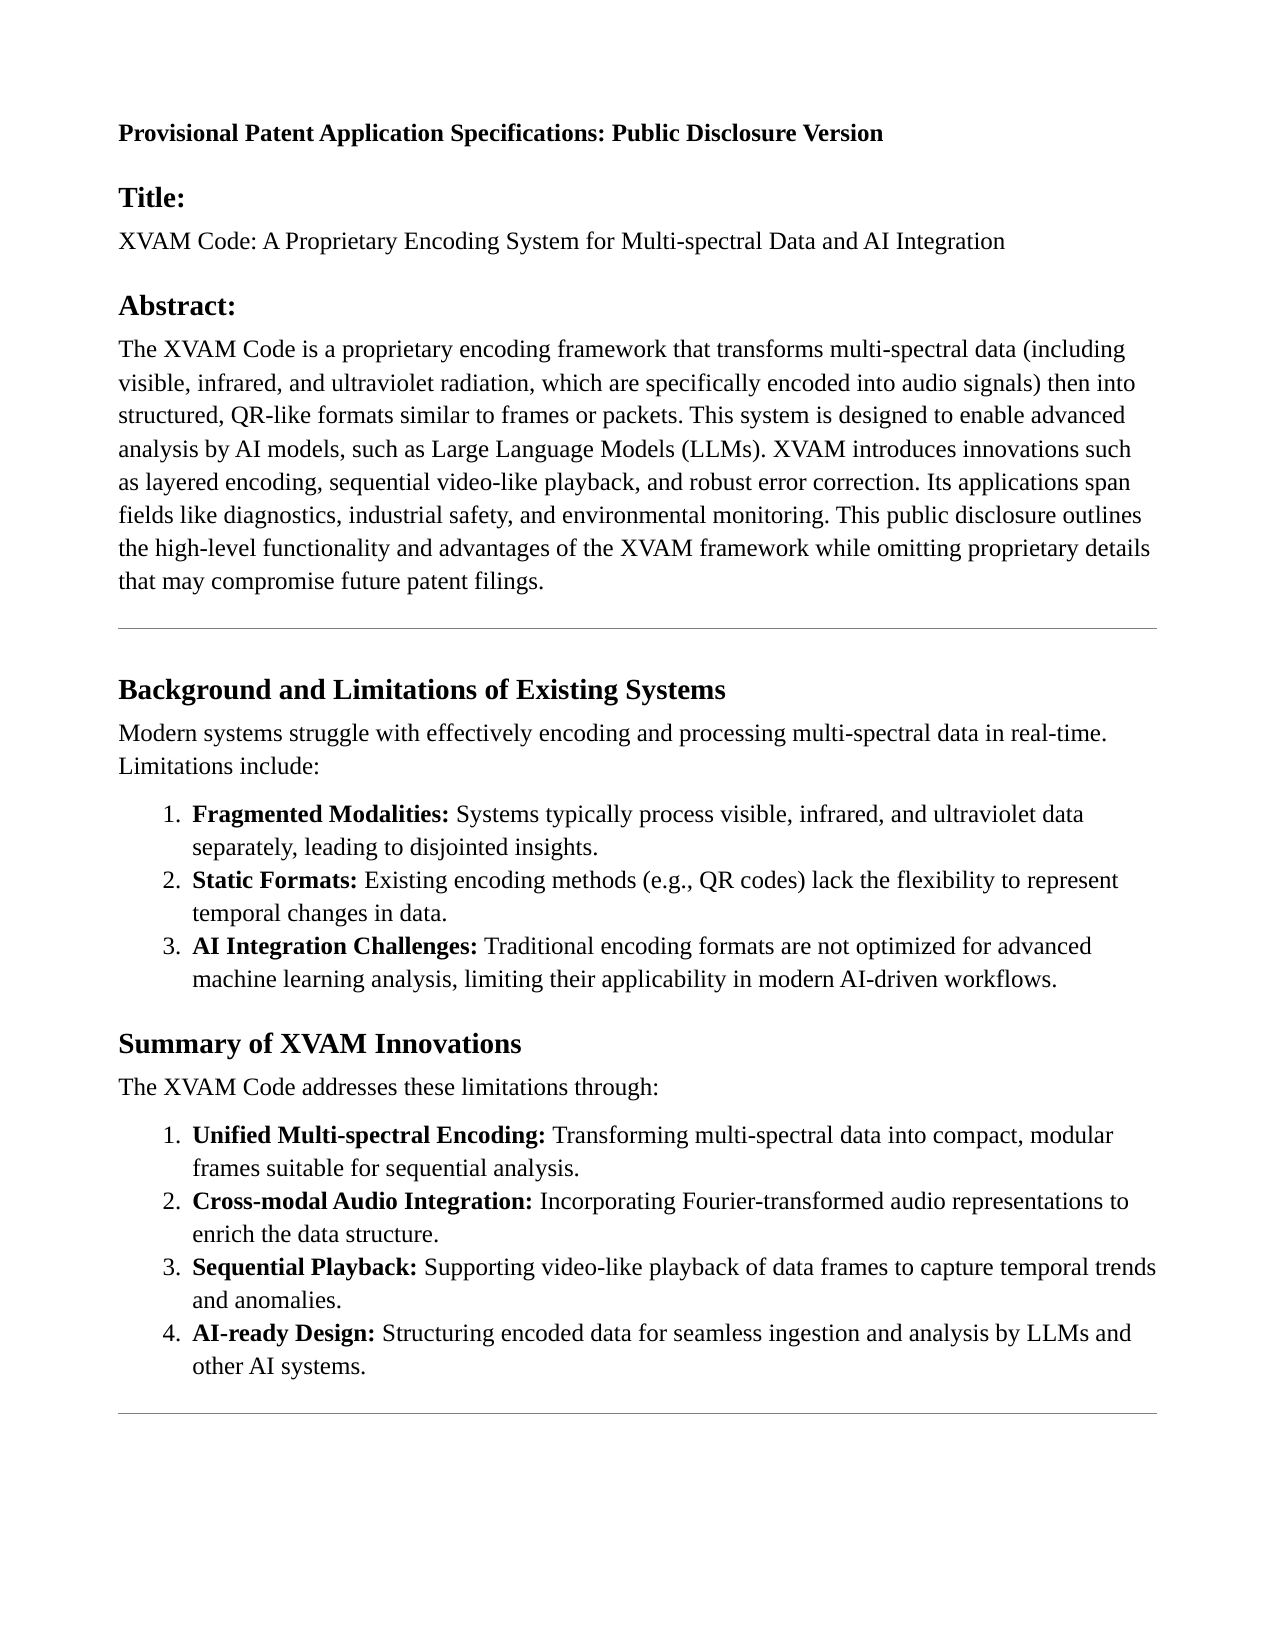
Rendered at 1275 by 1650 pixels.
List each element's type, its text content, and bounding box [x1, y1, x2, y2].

list Sequential Playback: Supporting video-like playback of data frames to capture temporal trends and anomalies. [162, 1252, 1157, 1314]
subtitle Abstract: [118, 288, 1157, 322]
subtitle Background and Limitations of Existing Systems [118, 672, 1157, 706]
subtitle Summary of XVAM Innovations [118, 1026, 1157, 1060]
list Unified Multi-spectral Encoding: Transforming multi-spectral data into compact, modular frames suitable for sequential analysis. [162, 1120, 1157, 1182]
text Modern systems struggle with effectively encoding and processing multi-spectral data in real-time. Limitations include: [118, 718, 1157, 780]
text Provisional Patent Application Specifications: Public Disclosure Version [118, 118, 1157, 147]
subtitle Title: [118, 180, 1157, 214]
list Fragmented Modalities: Systems typically process visible, infrared, and ultraviolet data separately, leading to disjointed insights. [162, 799, 1157, 861]
list Static Formats: Existing encoding methods (e.g., QR codes) lack the flexibility to represent temporal changes in data. [162, 865, 1157, 927]
text The XVAM Code addresses these limitations through: [118, 1072, 1157, 1101]
list AI Integration Challenges: Traditional encoding formats are not optimized for advanced machine learning analysis, limiting their applicability in modern AI-driven workflows. [162, 931, 1157, 993]
text The XVAM Code is a proprietary encoding framework that transforms multi-spectral data (including visible, infrared, and ultraviolet radiation, which are specifically encoded into audio signals) then into structured, QR-like formats similar to frames or packets. This system is designed to enable advanced analysis by AI models, such as Large Language Models (LLMs). XVAM introduces innovations such as layered encoding, sequential video-like playback, and robust error correction. Its applications span fields like diagnostics, industrial safety, and environmental monitoring. This public disclosure outlines the high-level functionality and advantages of the XVAM framework while omitting proprietary details that may compromise future patent filings. [118, 334, 1157, 594]
list AI-ready Design: Structuring encoded data for seamless ingestion and analysis by LLMs and other AI systems. [162, 1318, 1157, 1380]
text XVAM Code: A Proprietary Encoding System for Multi-spectral Data and AI Integration [118, 226, 1157, 255]
list Cross-modal Audio Integration: Incorporating Fourier-transformed audio representations to enrich the data structure. [162, 1186, 1157, 1248]
